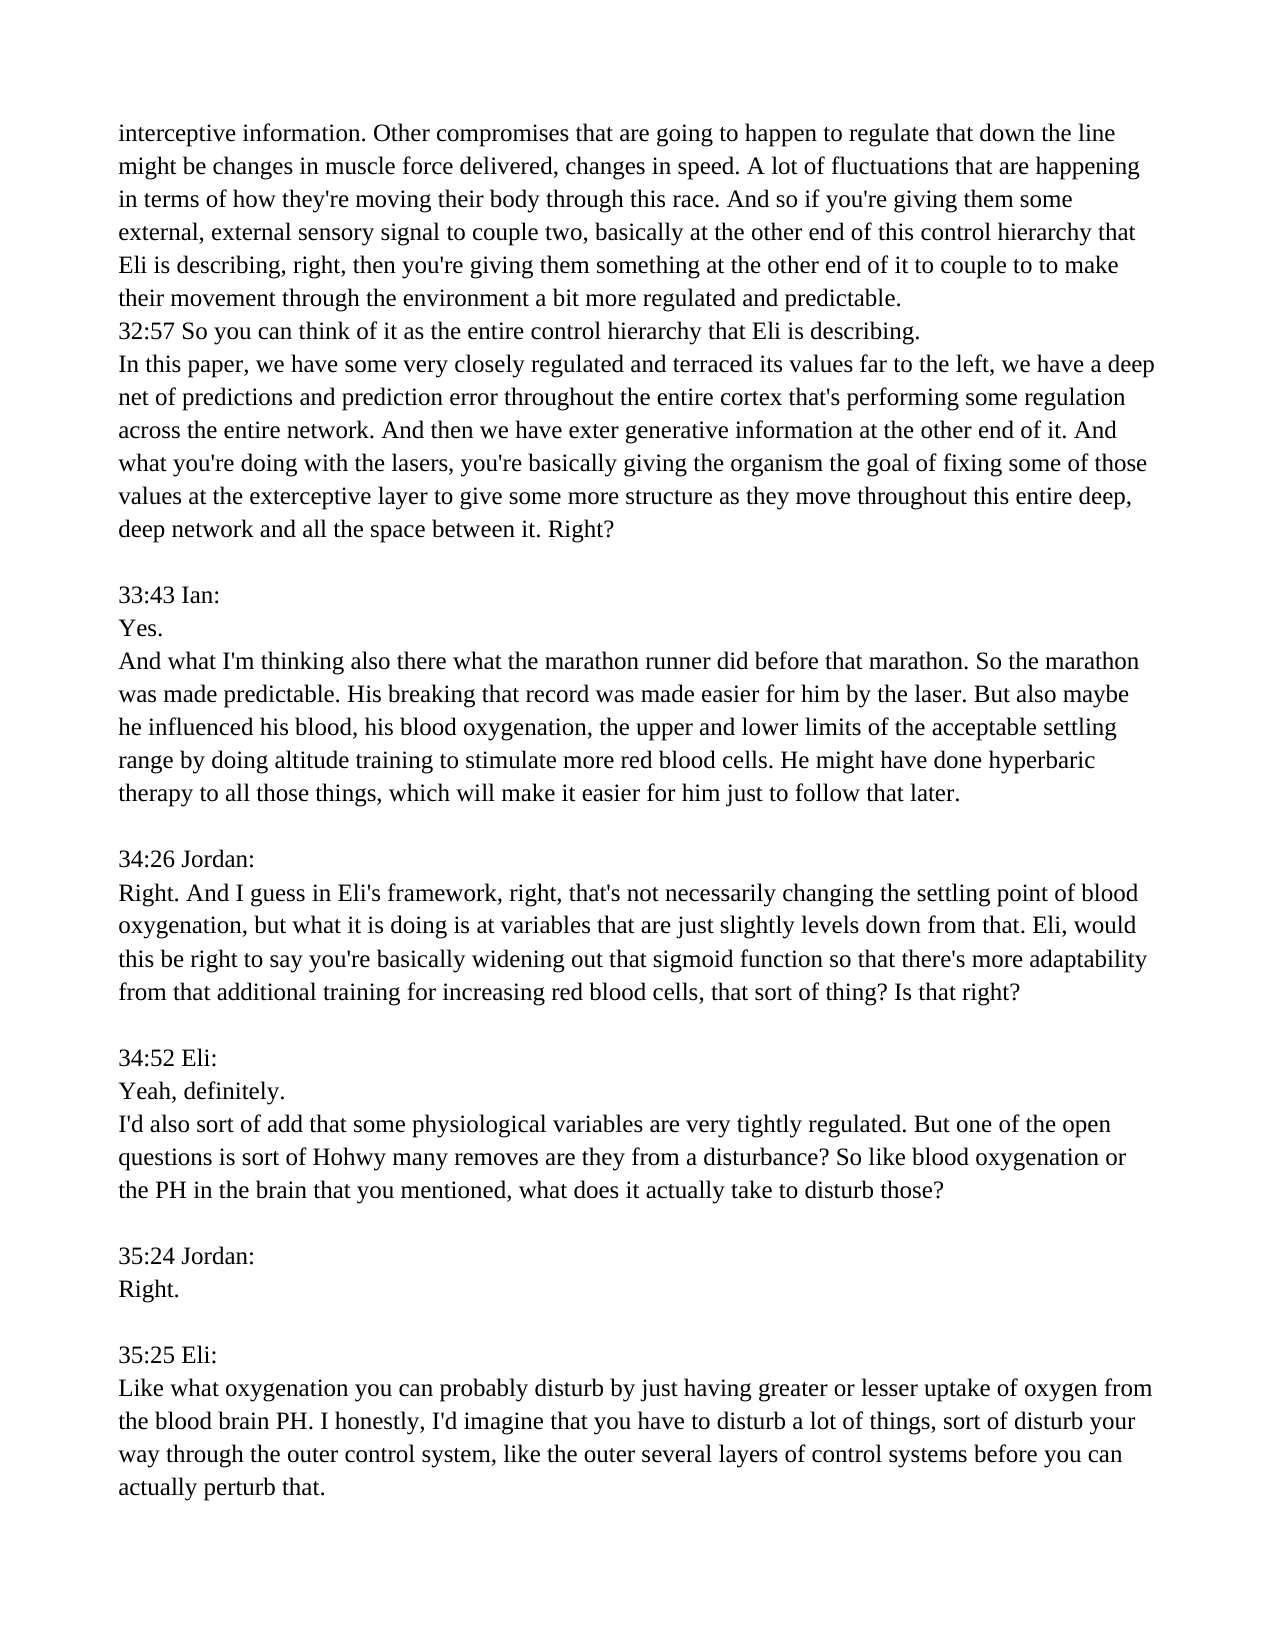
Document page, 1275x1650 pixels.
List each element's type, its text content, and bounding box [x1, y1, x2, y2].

text 35:24 Jordan: [118, 1241, 1157, 1269]
text And what I'm thinking also there what the marathon runner did before that marathon. So the marathon was made predictable. His breaking that record was made easier for him by the laser. But also maybe he influenced his blood, his blood oxygenation, the upper and lower limits of the acceptable settling range by doing altitude training to stimulate more red blood cells. He might have done hyperbaric therapy to all those things, which will make it easier for him just to follow that later. [118, 646, 1157, 807]
text interceptive information. Other compromises that are going to happen to regulate that down the line might be changes in muscle force delivered, changes in speed. A lot of fluctuations that are happening in terms of how they're moving their body through this race. And so if you're giving them some external, external sensory signal to couple two, basically at the other end of this control hierarchy that Eli is describing, right, then you're giving them something at the other end of it to couple to to make their movement through the environment a bit more regulated and predictable. [118, 118, 1157, 312]
text Like what oxygenation you can probably disturb by just having greater or lesser uptake of oxygen from the blood brain PH. I honestly, I'd imagine that you have to disturb a lot of things, sort of disturb your way through the outer control system, like the outer several layers of control systems before you can actually perturb that. [118, 1373, 1157, 1501]
text 35:25 Eli: [118, 1340, 1157, 1369]
text In this paper, we have some very closely regulated and terraced its values far to the left, we have a deep net of predictions and prediction error throughout the entire cortex that's performing some regulation across the entire network. And then we have exter generative information at the other end of it. And what you're doing with the lasers, you're basically giving the organism the goal of fixing some of those values at the exterceptive layer to give some more structure as they move throughout this entire deep, deep network and all the space between it. Right? [118, 349, 1157, 543]
text Yeah, definitely. [118, 1076, 1157, 1104]
text I'd also sort of add that some physiological variables are very tightly regulated. But one of the open questions is sort of Hohwy many removes are they from a disturbance? So like blood oxygenation or the PH in the brain that you mentioned, what does it actually take to disturb those? [118, 1109, 1157, 1203]
text Yes. [118, 613, 1157, 642]
text 33:43 Ian: [118, 580, 1157, 609]
text 32:57 So you can think of it as the entire control hierarchy that Eli is describing. [118, 316, 1157, 345]
text Right. [118, 1274, 1157, 1303]
text 34:26 Jordan: [118, 844, 1157, 873]
text 34:52 Eli: [118, 1043, 1157, 1071]
text Right. And I guess in Eli's framework, right, that's not necessarily changing the settling point of blood oxygenation, but what it is doing is at variables that are just slightly levels down from that. Eli, would this be right to say you're basically widening out that sigmoid function so that there's more adaptability from that additional training for increasing red blood cells, that sort of thing? Is that right? [118, 878, 1157, 1005]
